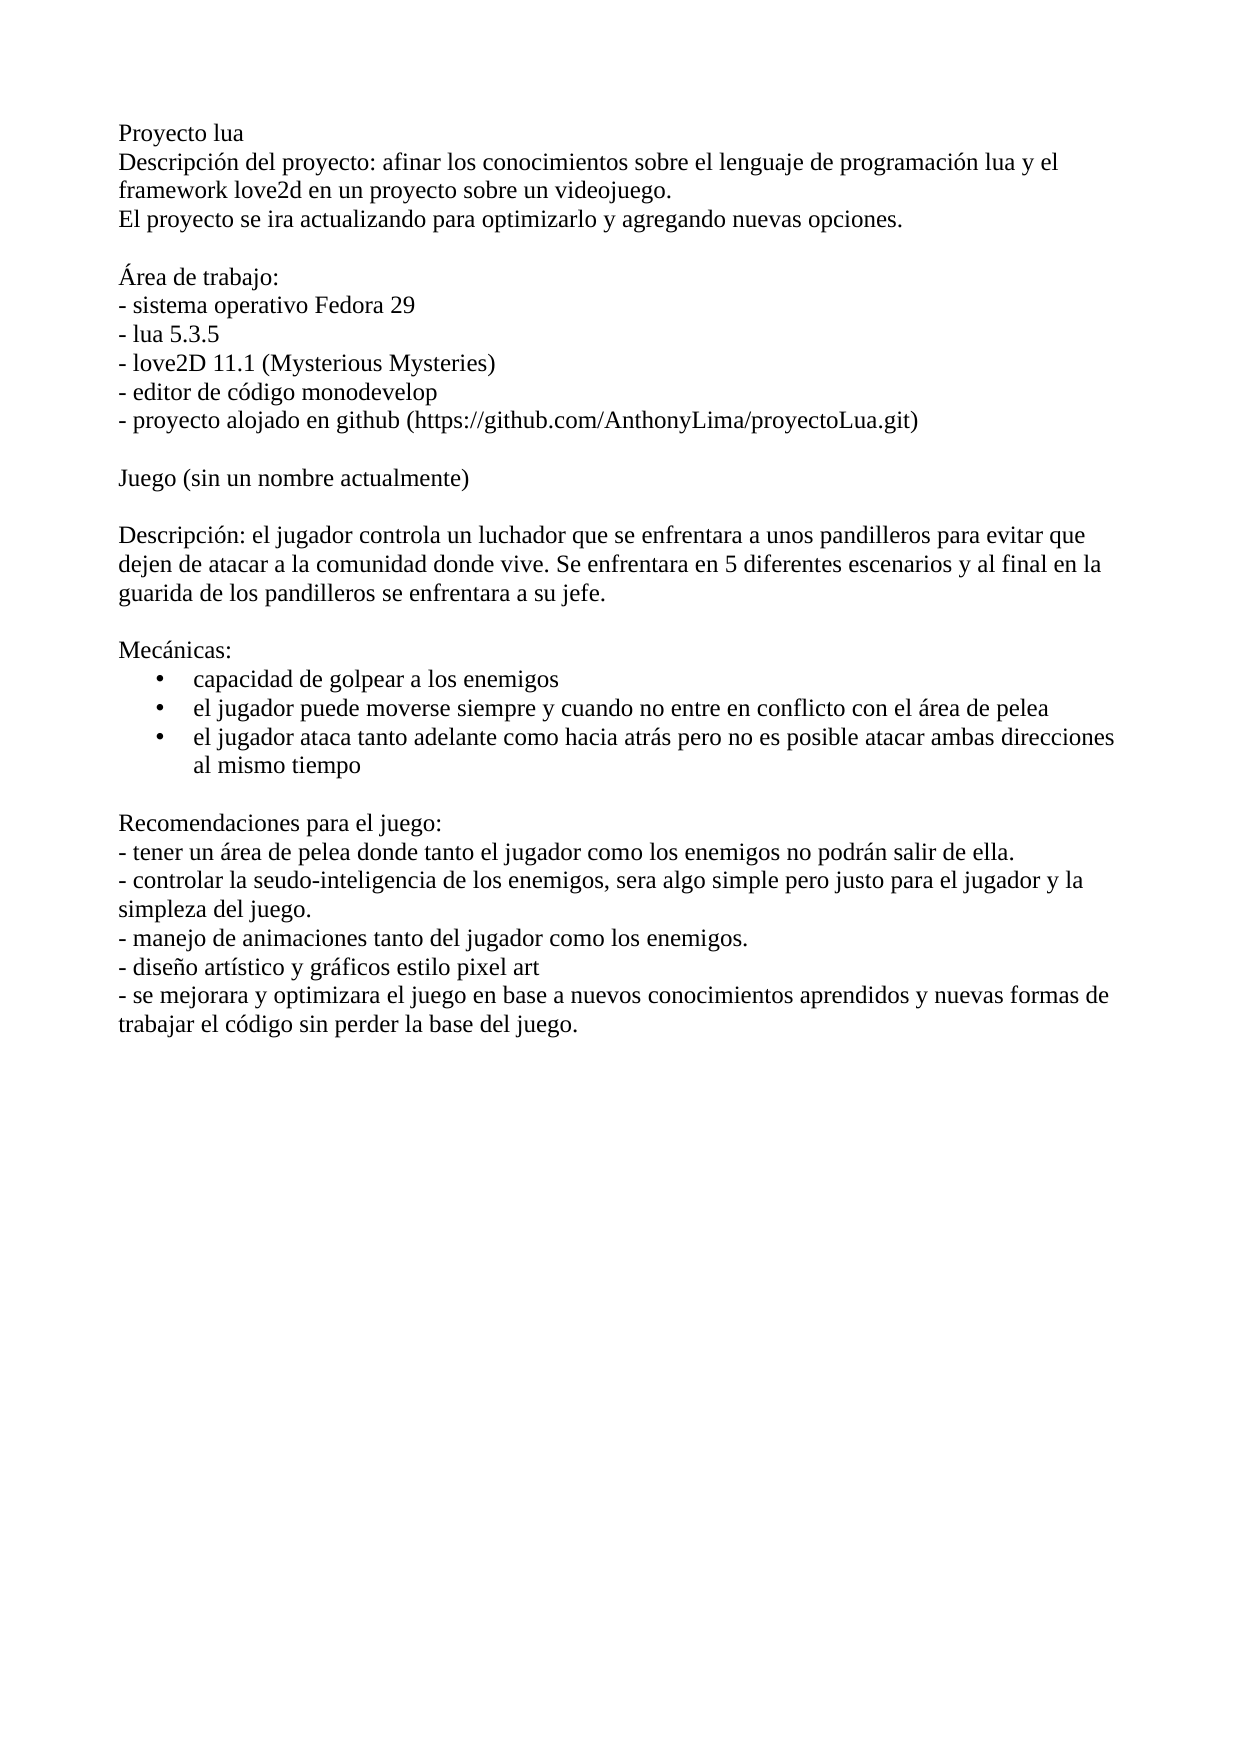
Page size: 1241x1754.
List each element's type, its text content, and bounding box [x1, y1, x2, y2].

list capacidad de golpear a los enemigos [156, 664, 1122, 693]
list el jugador ataca tanto adelante como hacia atrás pero no es posible atacar ambas direcciones al mismo tiempo [156, 722, 1122, 779]
text - tener un área de pelea donde tanto el jugador como los enemigos no podrán salir de ella. [118, 837, 1122, 866]
text Mecánicas: [118, 636, 1122, 664]
text Área de trabajo: [118, 262, 1122, 291]
text - diseño artístico y gráficos estilo pixel art [118, 952, 1122, 981]
text El proyecto se ira actualizando para optimizarlo y agregando nuevas opciones. [118, 204, 1122, 233]
list el jugador puede moverse siempre y cuando no entre en conflicto con el área de pelea [156, 693, 1122, 722]
text - manejo de animaciones tanto del jugador como los enemigos. [118, 923, 1122, 952]
text - se mejorara y optimizara el juego en base a nuevos conocimientos aprendidos y nuevas formas de trabajar el código sin perder la base del juego. [118, 981, 1122, 1038]
text Juego (sin un nombre actualmente) [118, 463, 1122, 492]
text - controlar la seudo-inteligencia de los enemigos, sera algo simple pero justo para el jugador y la simpleza del juego. [118, 866, 1122, 923]
text - lua 5.3.5 [118, 319, 1122, 348]
text Recomendaciones para el juego: [118, 808, 1122, 837]
text Descripción del proyecto: afinar los conocimientos sobre el lenguaje de programación lua y el framework love2d en un proyecto sobre un videojuego. [118, 147, 1122, 204]
text Descripción: el jugador controla un luchador que se enfrentara a unos pandilleros para evitar que dejen de atacar a la comunidad donde vive. Se enfrentara en 5 diferentes escenarios y al final en la guarida de los pandilleros se enfrentara a su jefe. [118, 521, 1122, 607]
text - love2D 11.1 (Mysterious Mysteries) [118, 348, 1122, 377]
text - sistema operativo Fedora 29 [118, 291, 1122, 319]
text - proyecto alojado en github (https://github.com/AnthonyLima/proyectoLua.git) [118, 406, 1122, 434]
text Proyecto lua [118, 118, 1122, 147]
text - editor de código monodevelop [118, 377, 1122, 406]
